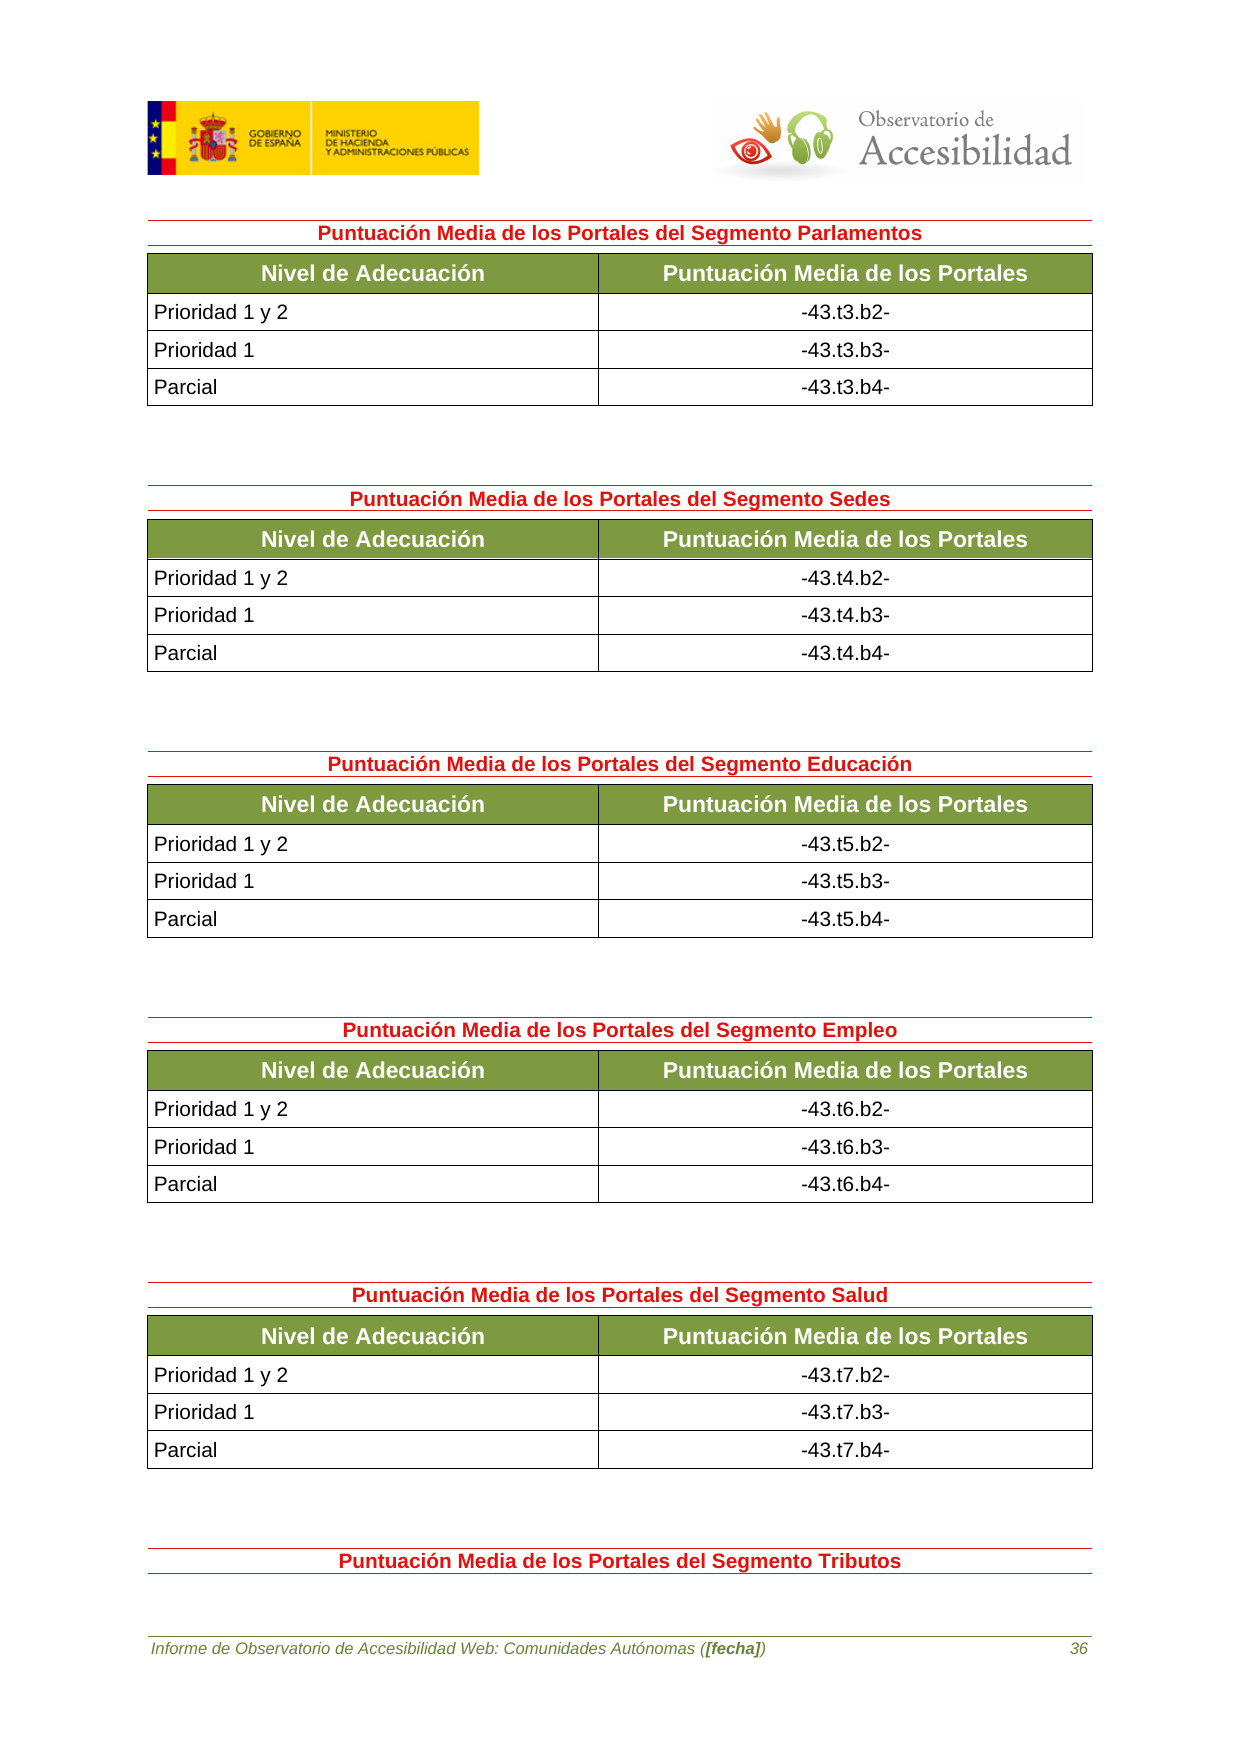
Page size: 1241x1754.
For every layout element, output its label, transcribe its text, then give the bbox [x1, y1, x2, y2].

table_cell -43.t5.b2- [599, 825, 1092, 862]
table_cell Prioridad 1 [148, 597, 598, 633]
table_header Puntuación Media de los Portales [599, 254, 1092, 293]
table_cell Parcial [148, 1431, 598, 1468]
table_cell -43.t6.b4- [599, 1166, 1092, 1202]
table_cell Prioridad 1 [148, 1394, 598, 1430]
table_cell -43.t7.b2- [599, 1356, 1092, 1393]
table_cell Parcial [148, 900, 598, 937]
table_header Puntuación Media de los Portales [599, 520, 1092, 558]
text Puntuación Media de los Portales del Segmento Sedes [148, 486, 1092, 510]
table_cell -43.t7.b3- [599, 1394, 1092, 1430]
table_cell Prioridad 1 y 2 [148, 560, 598, 596]
table_cell -43.t6.b3- [599, 1128, 1092, 1165]
table_cell Prioridad 1 y 2 [148, 1091, 598, 1127]
text Puntuación Media de los Portales del Segmento Salud [148, 1283, 1092, 1307]
table_header Puntuación Media de los Portales [599, 1316, 1092, 1355]
table_cell Parcial [148, 635, 598, 671]
table_cell Prioridad 1 y 2 [148, 825, 598, 862]
table_header Nivel de Adecuación [148, 1316, 598, 1355]
table_cell Prioridad 1 [148, 863, 598, 899]
table_cell Prioridad 1 y 2 [148, 1356, 598, 1393]
text Puntuación Media de los Portales del Segmento Educación [148, 752, 1092, 776]
table_cell Parcial [148, 369, 598, 405]
table_cell -43.t4.b3- [599, 597, 1092, 633]
table_cell -43.t3.b3- [599, 331, 1092, 368]
table_cell Prioridad 1 [148, 1128, 598, 1165]
table_cell -43.t4.b4- [599, 635, 1092, 671]
table_cell -43.t5.b4- [599, 900, 1092, 937]
text Puntuación Media de los Portales del Segmento Parlamentos [148, 221, 1092, 245]
table_cell Prioridad 1 y 2 [148, 294, 598, 330]
table_header Nivel de Adecuación [148, 254, 598, 293]
table_header Nivel de Adecuación [148, 1051, 598, 1090]
table_header Puntuación Media de los Portales [599, 1051, 1092, 1090]
table_header Nivel de Adecuación [148, 785, 598, 824]
table_header Nivel de Adecuación [148, 520, 598, 558]
table_cell -43.t6.b2- [599, 1091, 1092, 1127]
table_header Puntuación Media de los Portales [599, 785, 1092, 824]
table_cell Prioridad 1 [148, 331, 598, 368]
table_cell -43.t7.b4- [599, 1431, 1092, 1468]
text Puntuación Media de los Portales del Segmento Empleo [148, 1018, 1092, 1042]
table_cell -43.t5.b3- [599, 863, 1092, 899]
table_cell -43.t3.b4- [599, 369, 1092, 405]
picture [147, 101, 479, 175]
table_cell Parcial [148, 1166, 598, 1202]
text Puntuación Media de los Portales del Segmento Tributos [148, 1549, 1092, 1573]
table_cell -43.t3.b2- [599, 294, 1092, 330]
table_cell -43.t4.b2- [599, 560, 1092, 596]
picture [710, 102, 1086, 185]
